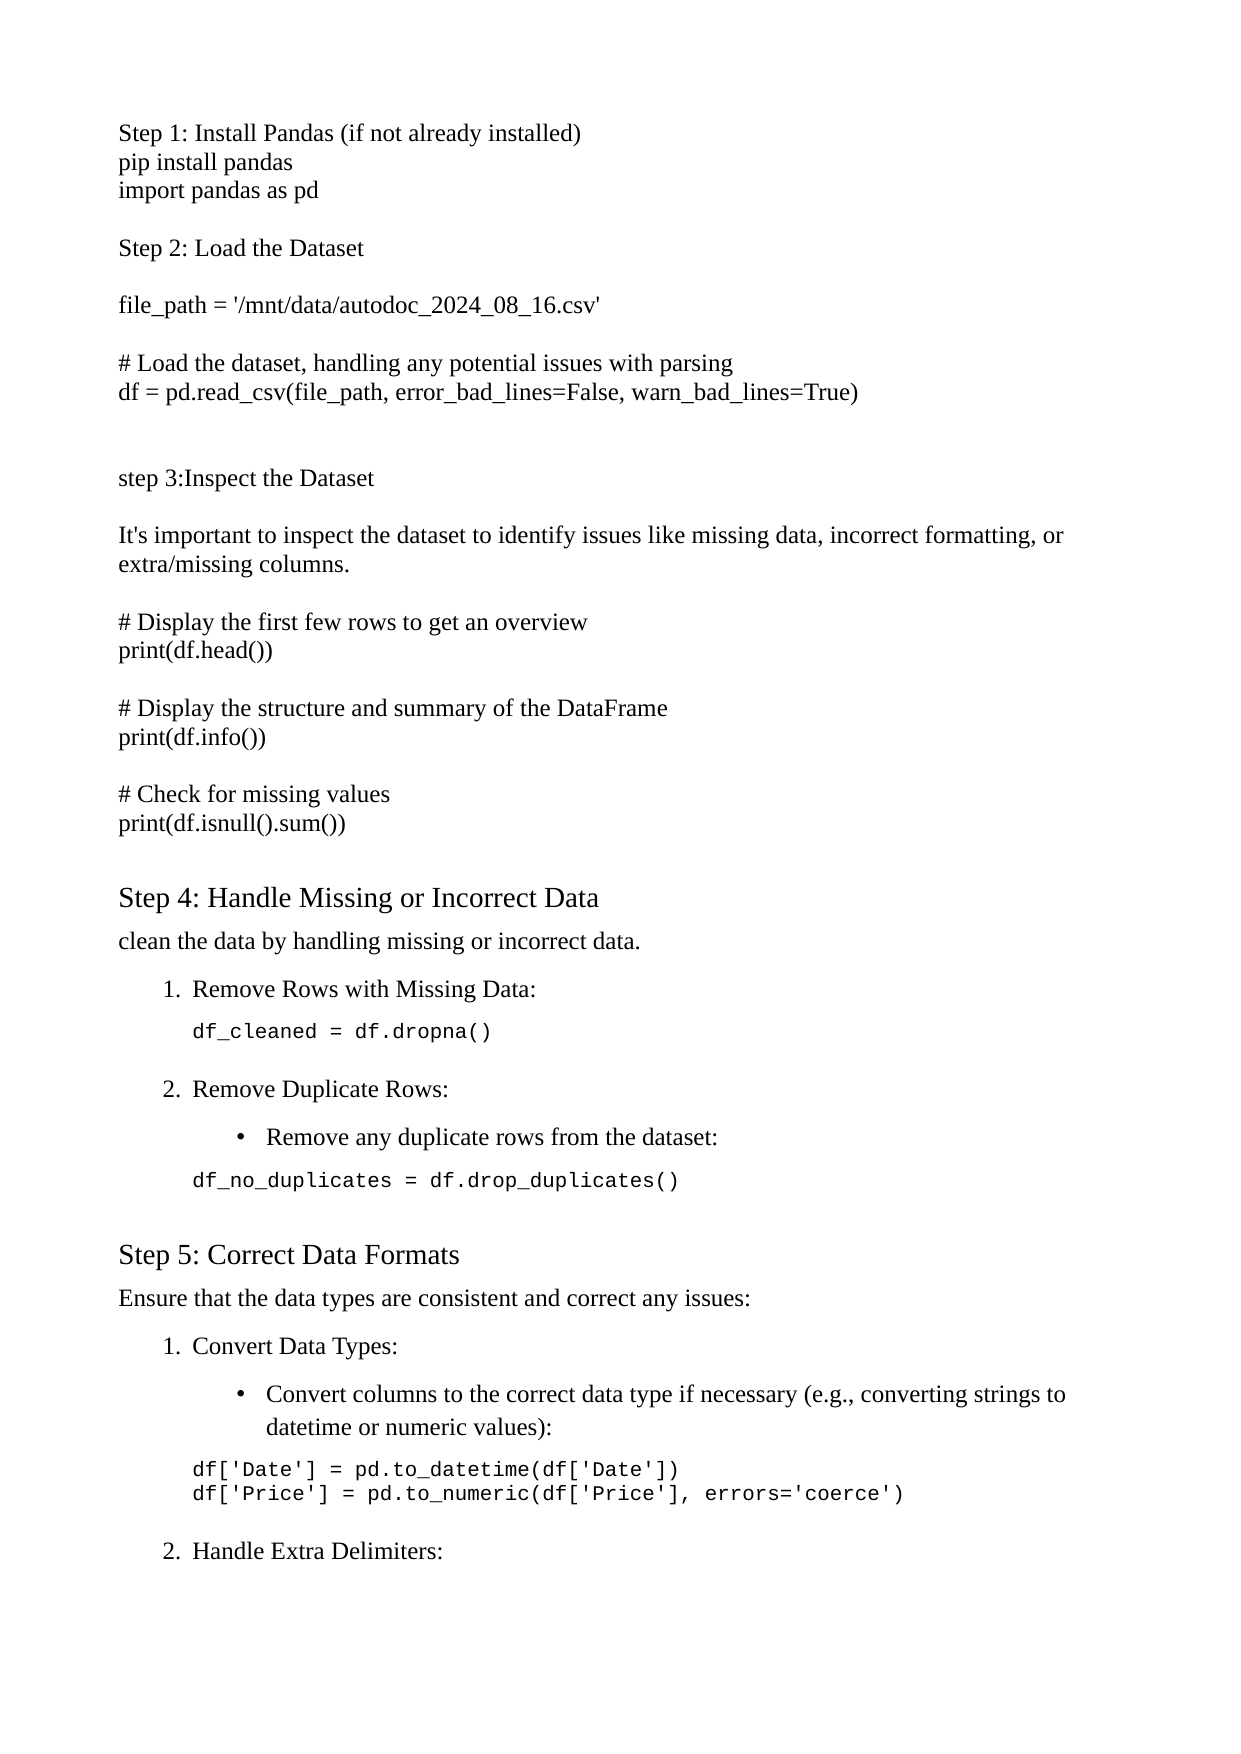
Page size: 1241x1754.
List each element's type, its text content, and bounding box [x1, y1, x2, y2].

text print(df.head()) [118, 636, 1122, 664]
text Step 2: Load the Dataset [118, 233, 1122, 262]
text step 3:Inspect the Dataset [118, 463, 1122, 492]
list df_no_duplicates = df.drop_duplicates() [162, 1170, 1122, 1193]
list df['Date'] = pd.to_datetime(df['Date']) [162, 1459, 1122, 1483]
list Remove Rows with Missing Data: [162, 974, 1122, 1003]
text Step 1: Install Pandas (if not already installed) [118, 118, 1122, 147]
text df = pd.read_csv(file_path, error_bad_lines=False, warn_bad_lines=True) [118, 377, 1122, 406]
text # Display the structure and summary of the DataFrame [118, 693, 1122, 722]
text Ensure that the data types are consistent and correct any issues: [118, 1283, 1122, 1312]
text import pandas as pd [118, 176, 1122, 204]
subtitle Step 4: Handle Missing or Incorrect Data [118, 880, 1122, 914]
text print(df.isnull().sum()) [118, 808, 1122, 837]
list Remove Duplicate Rows: [162, 1074, 1122, 1103]
subtitle Step 5: Correct Data Formats [118, 1237, 1122, 1271]
text # Check for missing values [118, 779, 1122, 808]
text # Display the first few rows to get an overview [118, 607, 1122, 636]
list Convert columns to the correct data type if necessary (e.g., converting strings to datetime or numeric values): [236, 1379, 1122, 1441]
text pip install pandas [118, 147, 1122, 176]
list Handle Extra Delimiters: [162, 1536, 1122, 1565]
text It's important to inspect the dataset to identify issues like missing data, incorrect formatting, or extra/missing columns. [118, 521, 1122, 578]
list df['Price'] = pd.to_numeric(df['Price'], errors='coerce') [162, 1483, 1122, 1507]
text clean the data by handling missing or incorrect data. [118, 926, 1122, 955]
text print(df.info()) [118, 722, 1122, 751]
list Remove any duplicate rows from the dataset: [236, 1122, 1122, 1151]
list df_cleaned = df.dropna() [162, 1021, 1122, 1045]
text # Load the dataset, handling any potential issues with parsing [118, 348, 1122, 377]
text file_path = '/mnt/data/autodoc_2024_08_16.csv' [118, 291, 1122, 319]
list Convert Data Types: [162, 1331, 1122, 1360]
